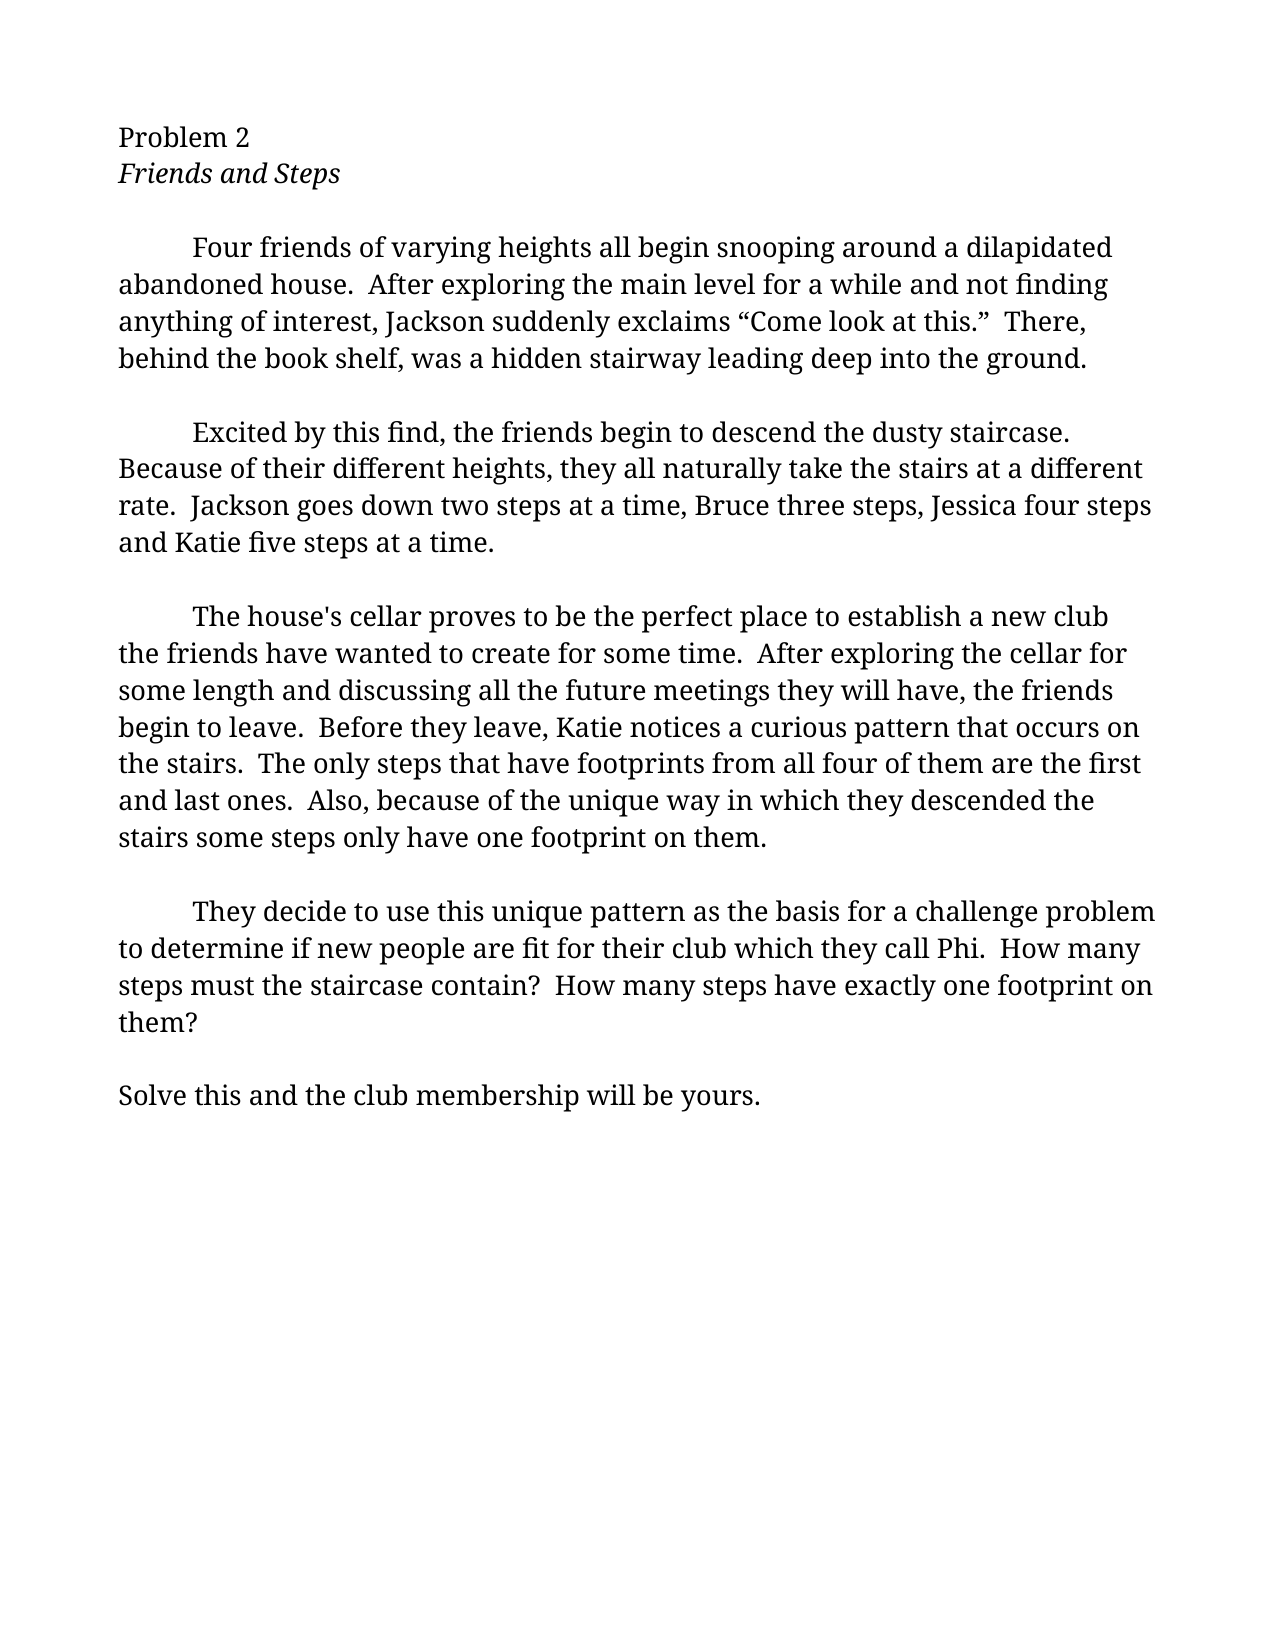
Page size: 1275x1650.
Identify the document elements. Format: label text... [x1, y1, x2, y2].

text Excited by this find, the friends begin to descend the dusty staircase. Because of their different heights, they all naturally take the stairs at a different rate. Jackson goes down two steps at a time, Bruce three steps, Jessica four steps and Katie five steps at a time. [118, 413, 1157, 561]
text Friends and Steps [118, 155, 1157, 192]
text Solve this and the club membership will be yours. [118, 1077, 1157, 1114]
text Four friends of varying heights all begin snooping around a dilapidated abandoned house. After exploring the main level for a while and not finding anything of interest, Jackson suddenly exclaims “Come look at this.” There, behind the book shelf, was a hidden stairway leading deep into the ground. [118, 229, 1157, 376]
text They decide to use this unique pattern as the basis for a challenge problem to determine if new people are fit for their club which they call Phi. How many steps must the staircase contain? How many steps have exactly one footprint on them? [118, 892, 1157, 1040]
text The house's cellar proves to be the perfect place to establish a new club the friends have wanted to create for some time. After exploring the cellar for some length and discussing all the future meetings they will have, the friends begin to leave. Before they leave, Katie notices a curious pattern that occurs on the stairs. The only steps that have footprints from all four of them are the first and last ones. Also, because of the unique way in which they descended the stairs some steps only have one footprint on them. [118, 597, 1157, 856]
text Problem 2 [118, 118, 1157, 155]
